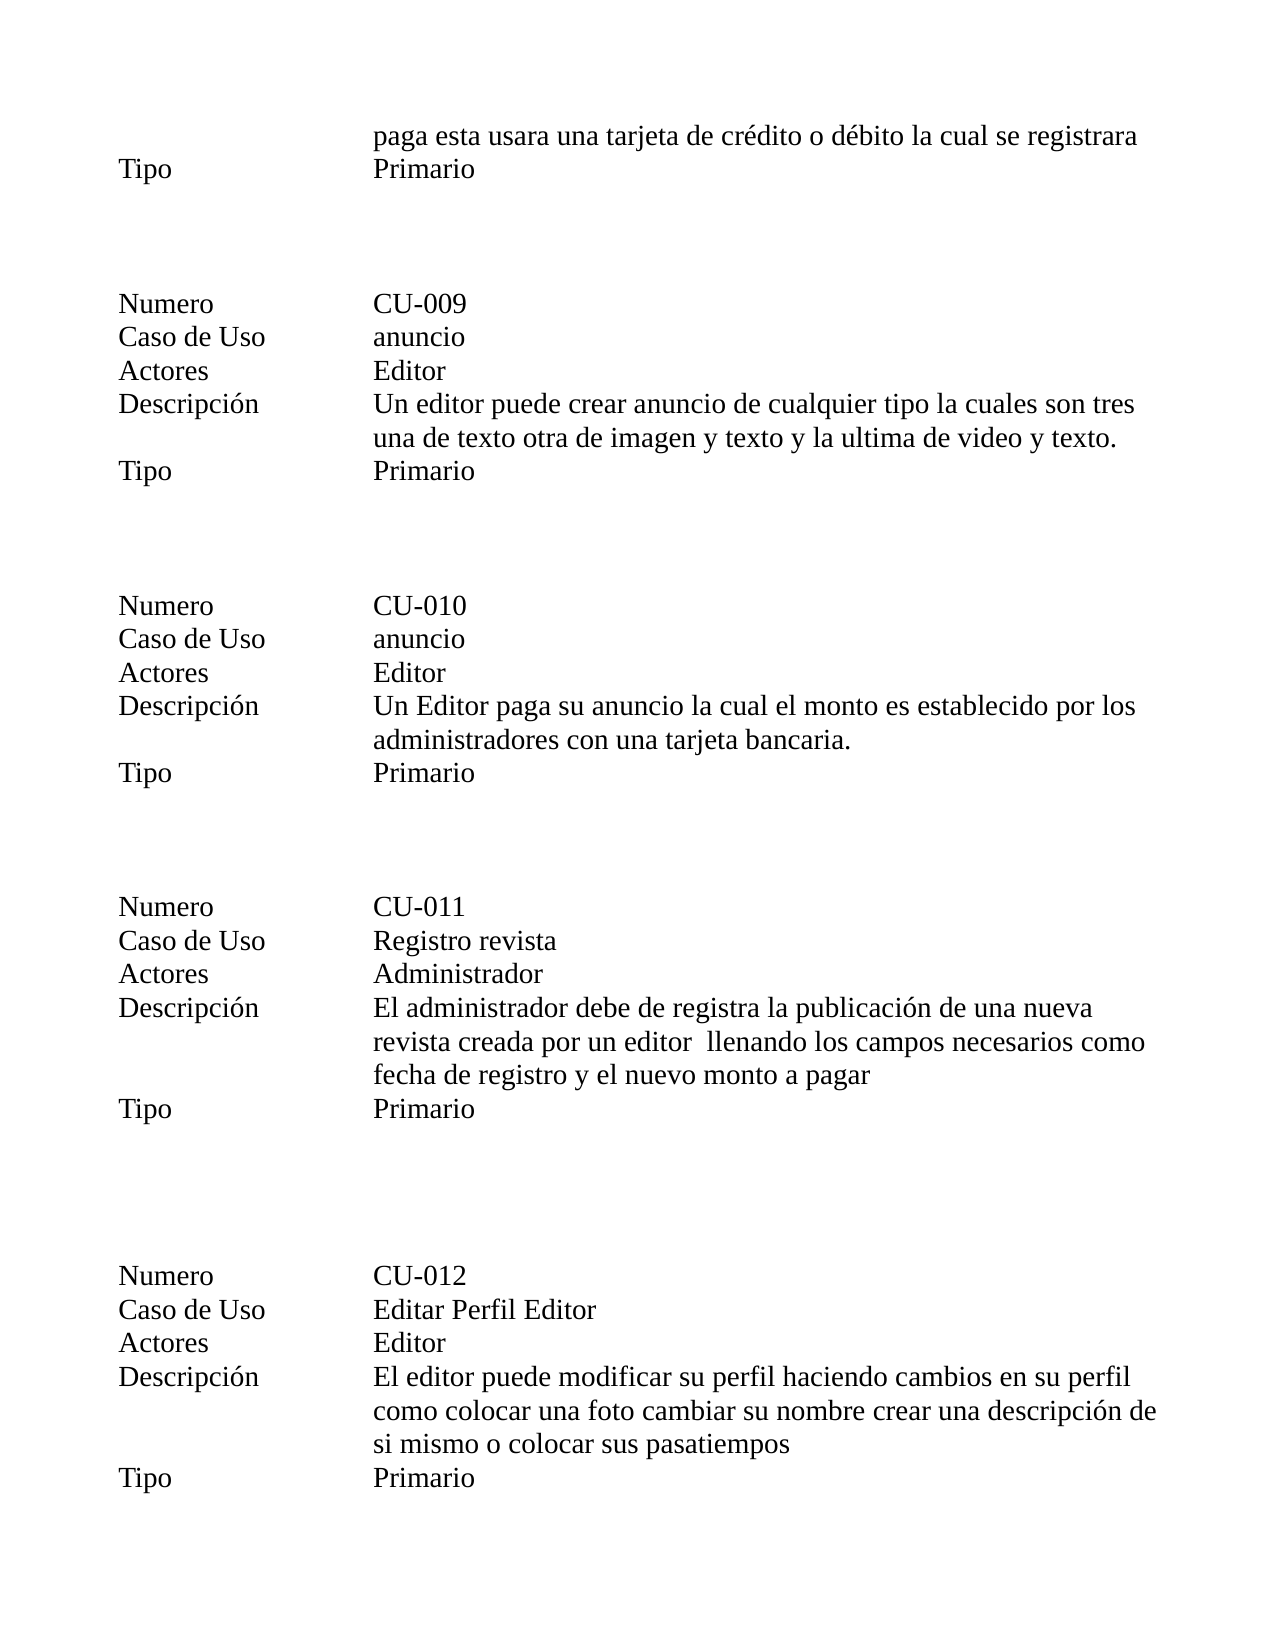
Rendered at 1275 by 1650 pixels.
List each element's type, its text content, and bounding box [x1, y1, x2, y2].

table_cell Primario [373, 454, 1157, 487]
table_cell anuncio [373, 621, 1157, 655]
table_cell Caso de Uso [118, 1292, 373, 1326]
table_cell [118, 118, 373, 152]
table_cell Primario [373, 755, 1157, 789]
table_cell anuncio [373, 319, 1157, 353]
table_header Numero [118, 1259, 373, 1292]
table_cell Editor [373, 353, 1157, 386]
table_cell Primario [373, 1460, 1157, 1493]
table_cell El administrador debe de registra la publicación de una nueva revista creada por un editor llenando los campos necesarios como fecha de registro y el nuevo monto a pagar [373, 990, 1157, 1091]
table_cell Primario [373, 152, 1157, 185]
table_cell Descripción [118, 990, 373, 1091]
table_cell Registro revista [373, 923, 1157, 957]
table_cell Editar Perfil Editor [373, 1292, 1157, 1326]
table_cell Tipo [118, 454, 373, 487]
table_cell Administrador [373, 957, 1157, 990]
table_cell Caso de Uso [118, 923, 373, 957]
table_cell Primario [373, 1091, 1157, 1124]
table_cell Caso de Uso [118, 319, 373, 353]
table_cell paga esta usara una tarjeta de crédito o débito la cual se registrara [373, 118, 1157, 152]
table_cell Un Editor paga su anuncio la cual el monto es establecido por los administradores con una tarjeta bancaria. [373, 688, 1157, 755]
table_header CU-009 [373, 286, 1157, 319]
table_header CU-010 [373, 588, 1157, 621]
table_cell Descripción [118, 386, 373, 453]
table_cell Un editor puede crear anuncio de cualquier tipo la cuales son tres una de texto otra de imagen y texto y la ultima de video y texto. [373, 386, 1157, 453]
table_cell Actores [118, 1326, 373, 1359]
table_cell Editor [373, 1326, 1157, 1359]
table_cell Actores [118, 957, 373, 990]
table_header Numero [118, 588, 373, 621]
table_cell Actores [118, 353, 373, 386]
table_cell Caso de Uso [118, 621, 373, 655]
table_cell Editor [373, 655, 1157, 688]
table_cell Descripción [118, 688, 373, 755]
table_cell Actores [118, 655, 373, 688]
table_cell El editor puede modificar su perfil haciendo cambios en su perfil como colocar una foto cambiar su nombre crear una descripción de si mismo o colocar sus pasatiempos [373, 1359, 1157, 1460]
table_cell Tipo [118, 755, 373, 789]
table_cell Tipo [118, 152, 373, 185]
table_header CU-011 [373, 890, 1157, 923]
table_cell Tipo [118, 1091, 373, 1124]
table_header Numero [118, 286, 373, 319]
table_cell Tipo [118, 1460, 373, 1493]
table_header CU-012 [373, 1259, 1157, 1292]
table_header Numero [118, 890, 373, 923]
table_cell Descripción [118, 1359, 373, 1460]
